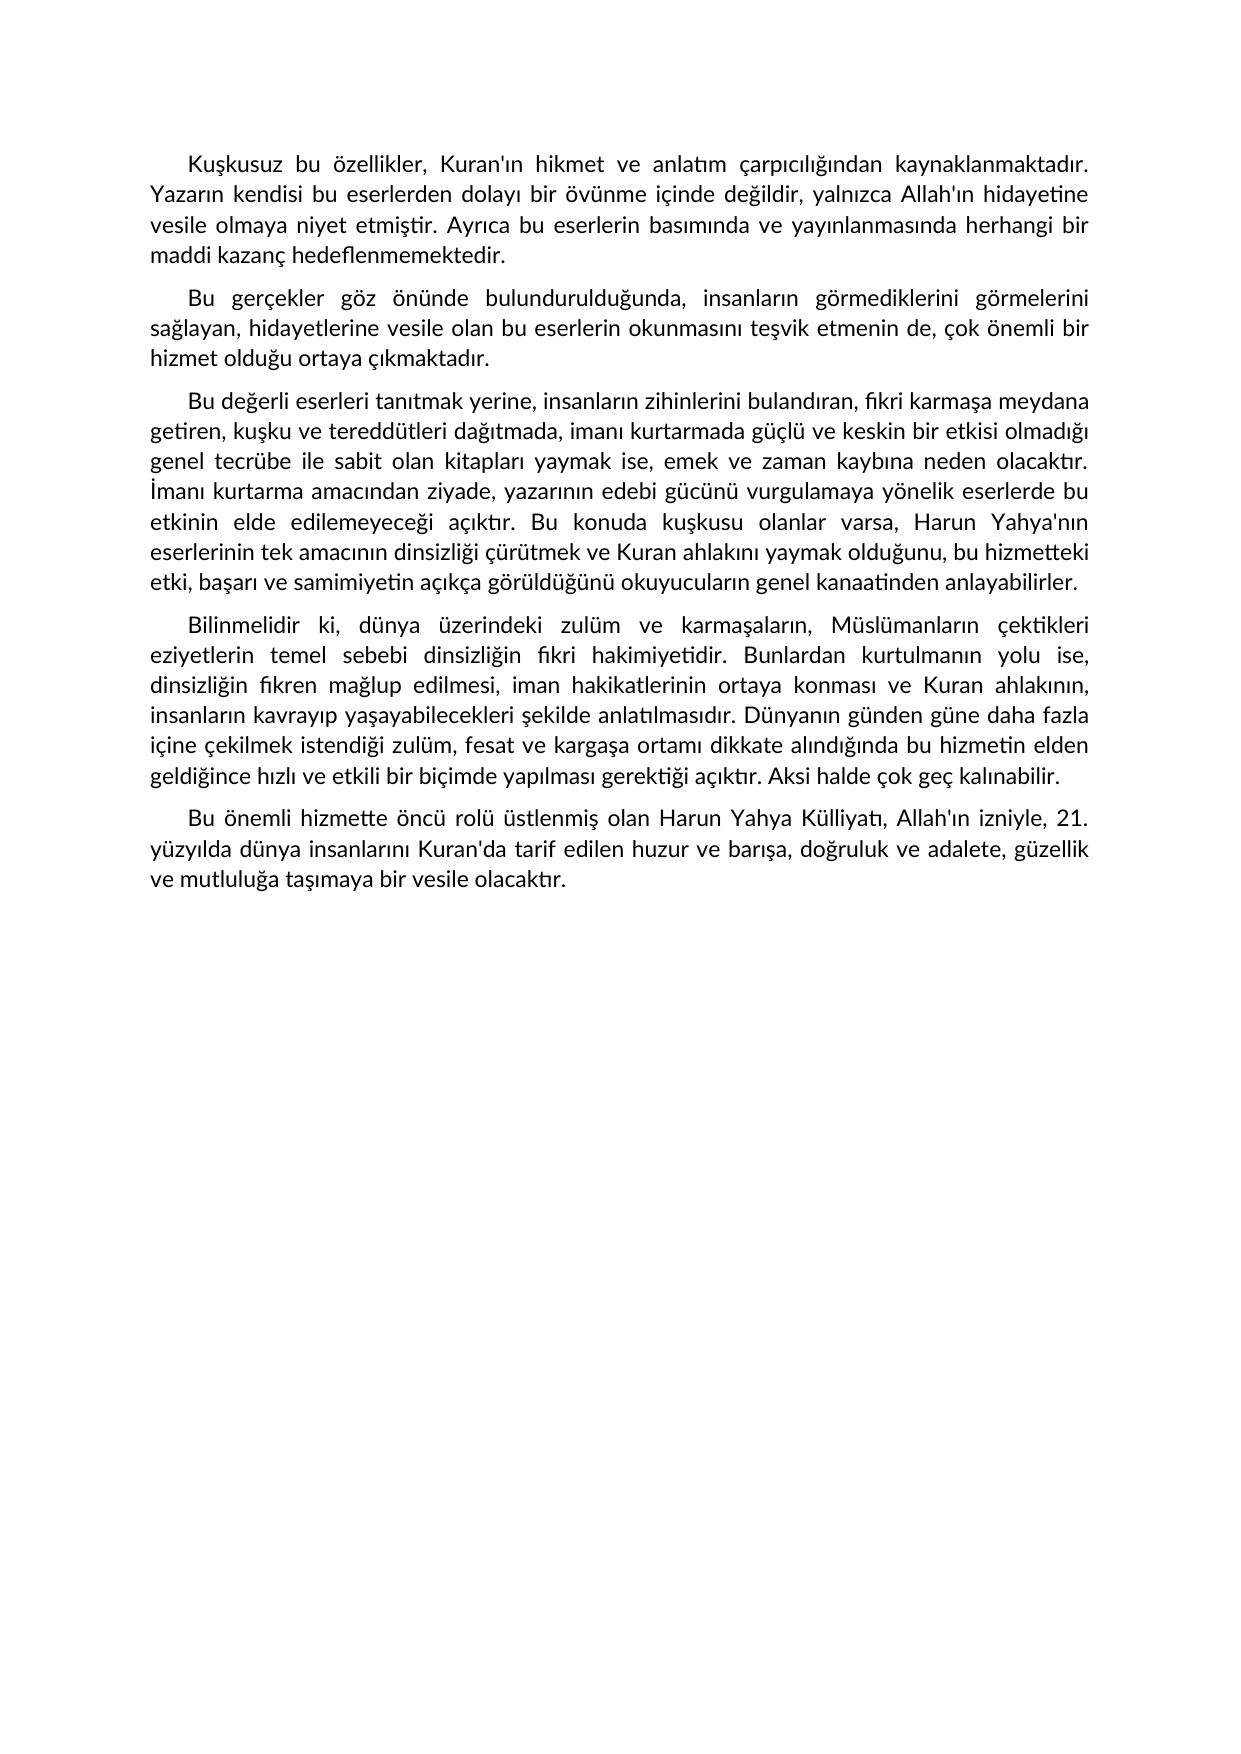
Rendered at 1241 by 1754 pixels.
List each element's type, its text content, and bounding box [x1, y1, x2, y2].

text Bu önemli hizmette öncü rolü üstlenmiş olan Harun Yahya Külliyatı, Allah'ın izniyle, 21. yüzyılda dünya insanlarını Kuran'da tarif edilen huzur ve barışa, doğruluk ve adalete, güzellik ve mutluluğa taşımaya bir vesile olacaktır. [150, 804, 1090, 892]
text Kuşkusuz bu özellikler, Kuran'ın hikmet ve anlatım çarpıcılığından kaynaklanmaktadır. Yazarın kendisi bu eserlerden dolayı bir övünme içinde değildir, yalnızca Allah'ın hidayetine vesile olmaya niyet etmiştir. Ayrıca bu eserlerin basımında ve yayınlanmasında herhangi bir maddi kazanç hedeflenmemektedir. [150, 150, 1090, 268]
text Bilinmelidir ki, dünya üzerindeki zulüm ve karmaşaların, Müslümanların çektikleri eziyetlerin temel sebebi dinsizliğin fikri hakimiyetidir. Bunlardan kurtulmanın yolu ise, dinsizliğin fikren mağlup edilmesi, iman hakikatlerinin ortaya konması ve Kuran ahlakının, insanların kavrayıp yaşayabilecekleri şekilde anlatılmasıdır. Dünyanın günden güne daha fazla içine çekilmek istendiği zulüm, fesat ve kargaşa ortamı dikkate alındığında bu hizmetin elden geldiğince hızlı ve etkili bir biçimde yapılması gerektiği açıktır. Aksi halde çok geç kalınabilir. [150, 610, 1090, 789]
text Bu değerli eserleri tanıtmak yerine, insanların zihinlerini bulandıran, fikri karmaşa meydana getiren, kuşku ve tereddütleri dağıtmada, imanı kurtarmada güçlü ve keskin bir etkisi olmadığı genel tecrübe ile sabit olan kitapları yaymak ise, emek ve zaman kaybına neden olacaktır. İmanı kurtarma amacından ziyade, yazarının edebi gücünü vurgulamaya yönelik eserlerde bu etkinin elde edilemeyeceği açıktır. Bu konuda kuşkusu olanlar varsa, Harun Yahya'nın eserlerinin tek amacının dinsizliği çürütmek ve Kuran ahlakını yaymak olduğunu, bu hizmetteki etki, başarı ve samimiyetin açıkça görüldüğünü okuyucuların genel kanaatinden anlayabilirler. [150, 386, 1090, 595]
text Bu gerçekler göz önünde bulundurulduğunda, insanların görmediklerini görmelerini sağlayan, hidayetlerine vesile olan bu eserlerin okunmasını teşvik etmenin de, çok önemli bir hizmet olduğu ortaya çıkmaktadır. [150, 283, 1090, 371]
